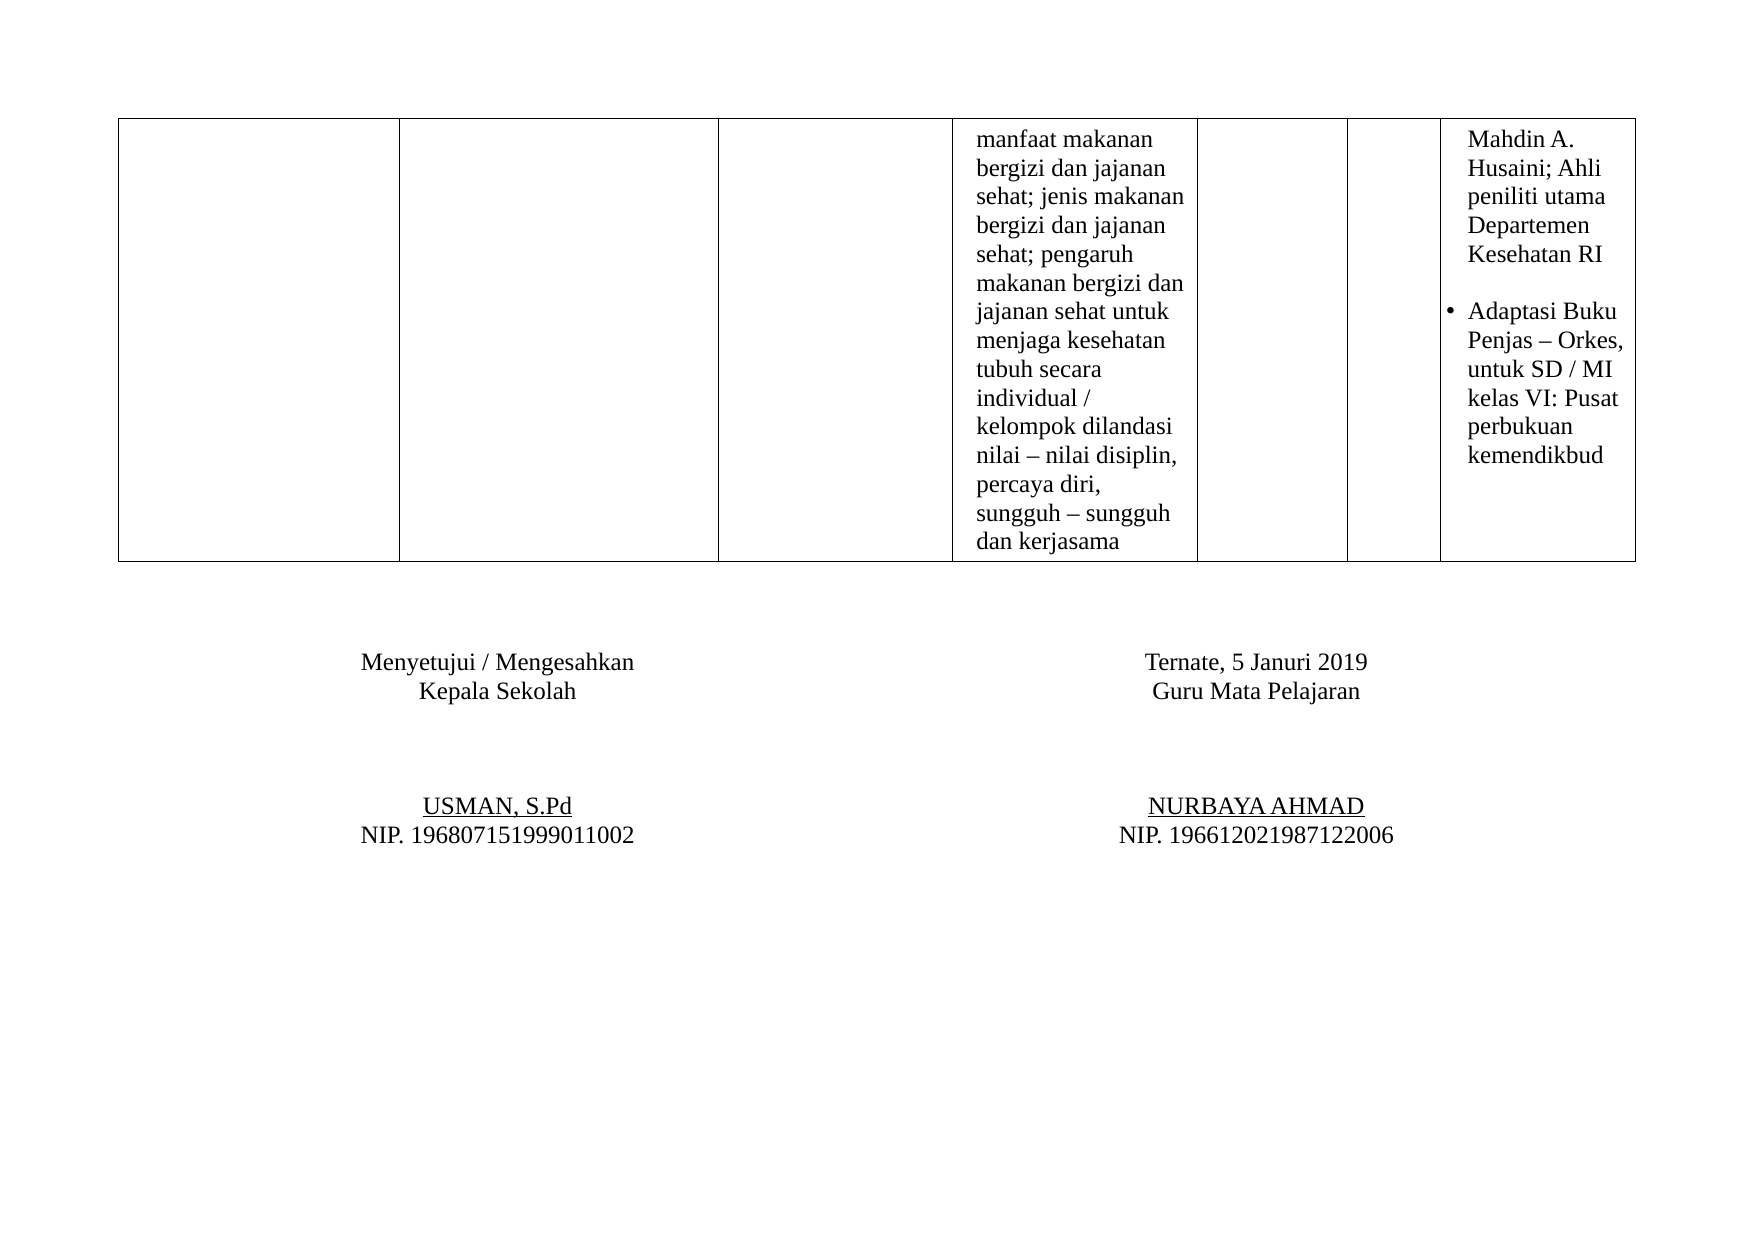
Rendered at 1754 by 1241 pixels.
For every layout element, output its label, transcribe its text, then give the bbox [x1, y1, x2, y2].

table_cell [444, 119, 718, 561]
table_cell [119, 119, 144, 561]
table_cell [719, 119, 952, 561]
table_header Menyetujui / Mengesahkan Kepala Sekolah USMAN, S.Pd NIP. 196807151999011002 [118, 647, 877, 848]
table_cell manfaat makanan bergizi dan jajanan sehat; jenis makanan bergizi dan jajanan sehat; pengaruh makanan bergizi dan jajanan sehat untuk menjaga kesehatan tubuh secara individual / kelompok dilandasi nilai – nilai disiplin, percaya diri, sungguh – sungguh dan kerjasama [953, 119, 1197, 561]
table_cell [400, 119, 444, 561]
table_cell [1348, 119, 1440, 561]
table_cell [1198, 119, 1347, 561]
table_cell Mahdin A. Husaini; Ahli peniliti utama Departemen Kesehatan RI Adaptasi Buku Penjas – Orkes, untuk SD / MI kelas VI: Pusat perbukuan kemendikbud [1441, 119, 1635, 561]
table_cell [144, 119, 399, 561]
table_header Ternate, 5 Januri 2019 Guru Mata Pelajaran NURBAYA AHMAD NIP. 196612021987122006 [877, 647, 1635, 848]
